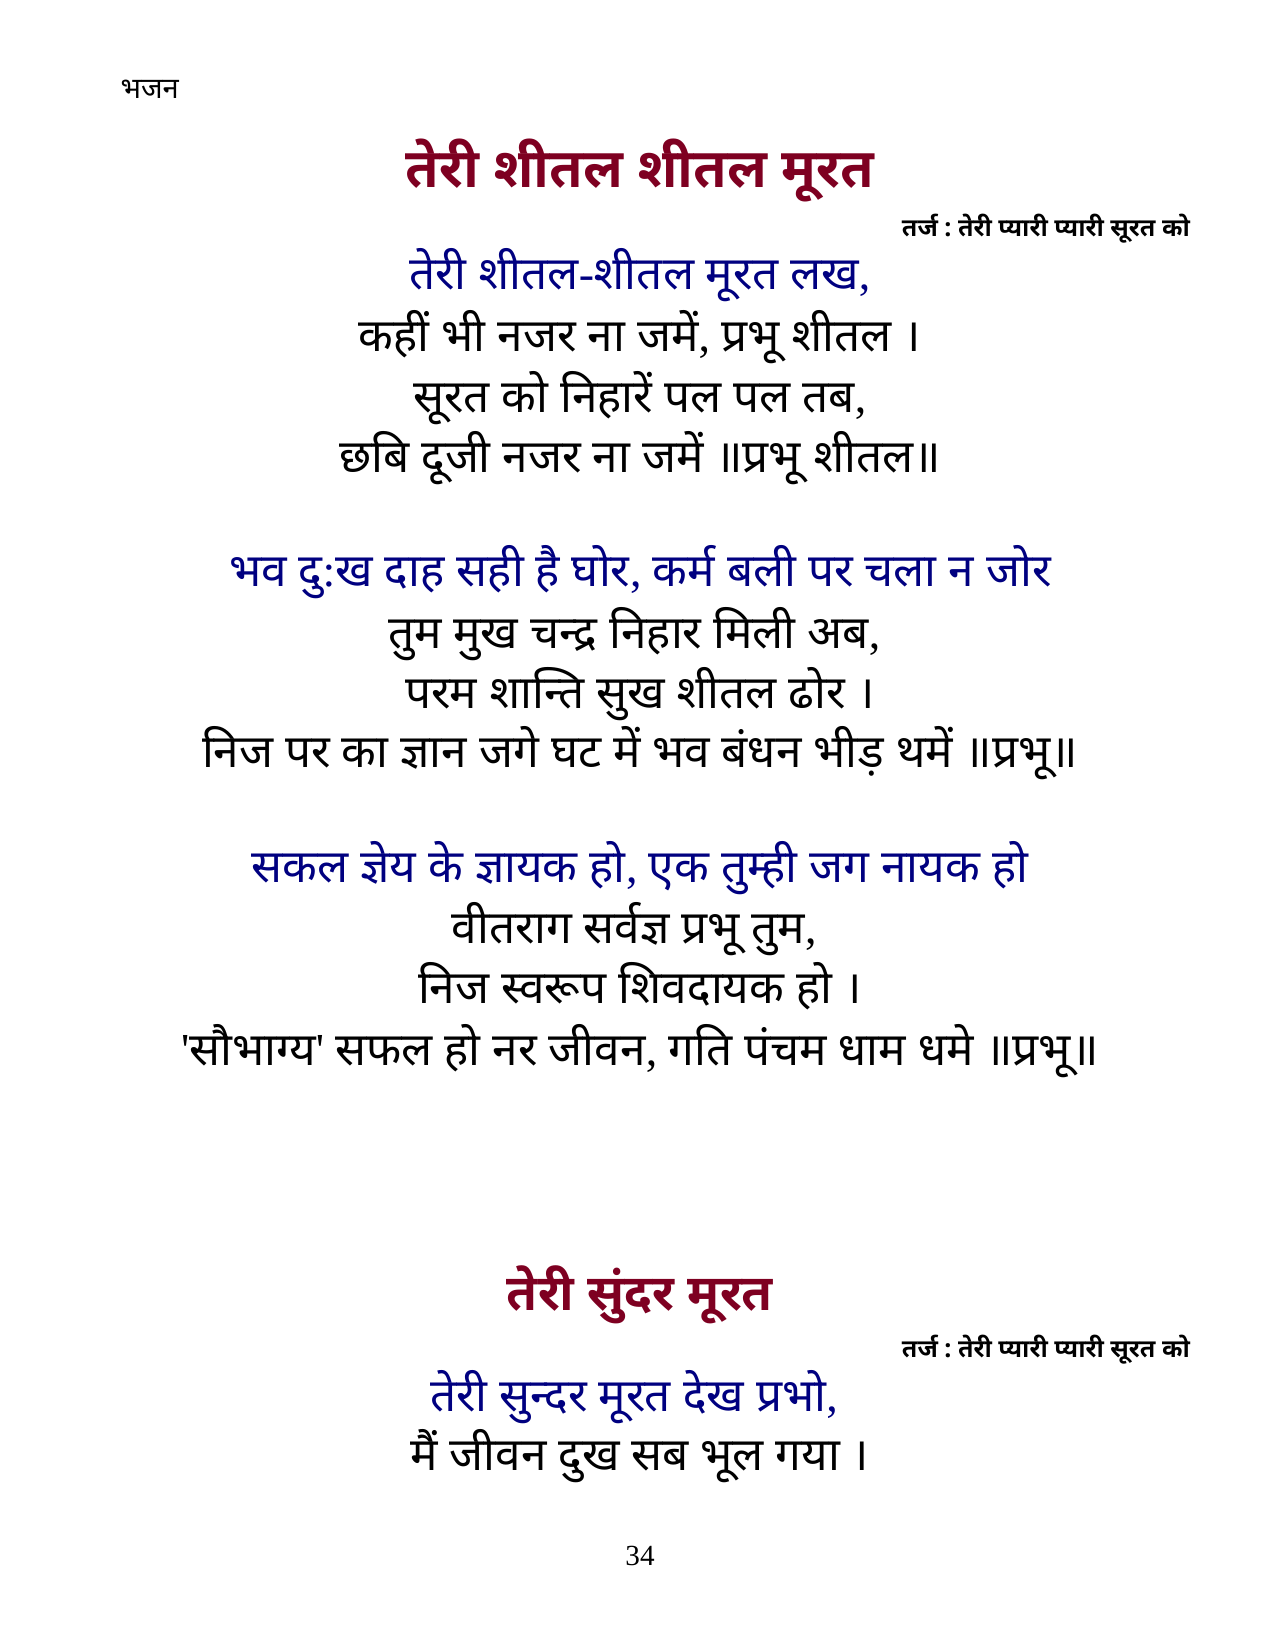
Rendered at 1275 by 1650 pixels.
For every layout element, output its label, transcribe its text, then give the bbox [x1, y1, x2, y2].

text सकल ज्ञेय के ज्ञायक हो, एक तुम्ही जग नायक हो [83, 839, 1196, 901]
text भव दु:ख दाह सही है घोर, कर्म बली पर चला न जोर [83, 544, 1196, 606]
text तेरी शीतल शीतल मूरत [83, 139, 1196, 210]
text तेरी शीतल-शीतल मूरत लख, [83, 247, 1196, 308]
text निज स्वरूप शिवदायक हो । [83, 962, 1196, 1022]
text तेरी सुंदर मूरत [83, 1266, 1196, 1331]
text निज पर का ज्ञान जगे घट में भव बंधन भीड़ थमें ॥प्रभू॥ [83, 727, 1196, 787]
text तुम मुख चन्द्र निहार मिली अब, [83, 606, 1196, 667]
text 'सौभाग्य' सफल हो नर जीवन, गति पंचम धाम धमे ॥प्रभू॥ [83, 1022, 1196, 1084]
text तेरी सुन्दर मूरत देख प्रभो, [83, 1368, 1196, 1430]
text तर्ज : तेरी प्यारी प्यारी सूरत को [83, 210, 1196, 247]
text परम शान्ति सुख शीतल ढोर । [83, 667, 1196, 727]
text छबि दूजी नजर ना जमें ॥प्रभू शीतल॥ [83, 431, 1196, 491]
text वीतराग सर्वज्ञ प्रभू तुम, [83, 901, 1196, 962]
text कहीं भी नजर ना जमें, प्रभू शीतल । [83, 308, 1196, 370]
text मैं जीवन दुख सब भूल गया । [83, 1430, 1196, 1489]
text सूरत को निहारें पल पल तब, [83, 370, 1196, 431]
text तर्ज : तेरी प्यारी प्यारी सूरत को [83, 1331, 1196, 1368]
